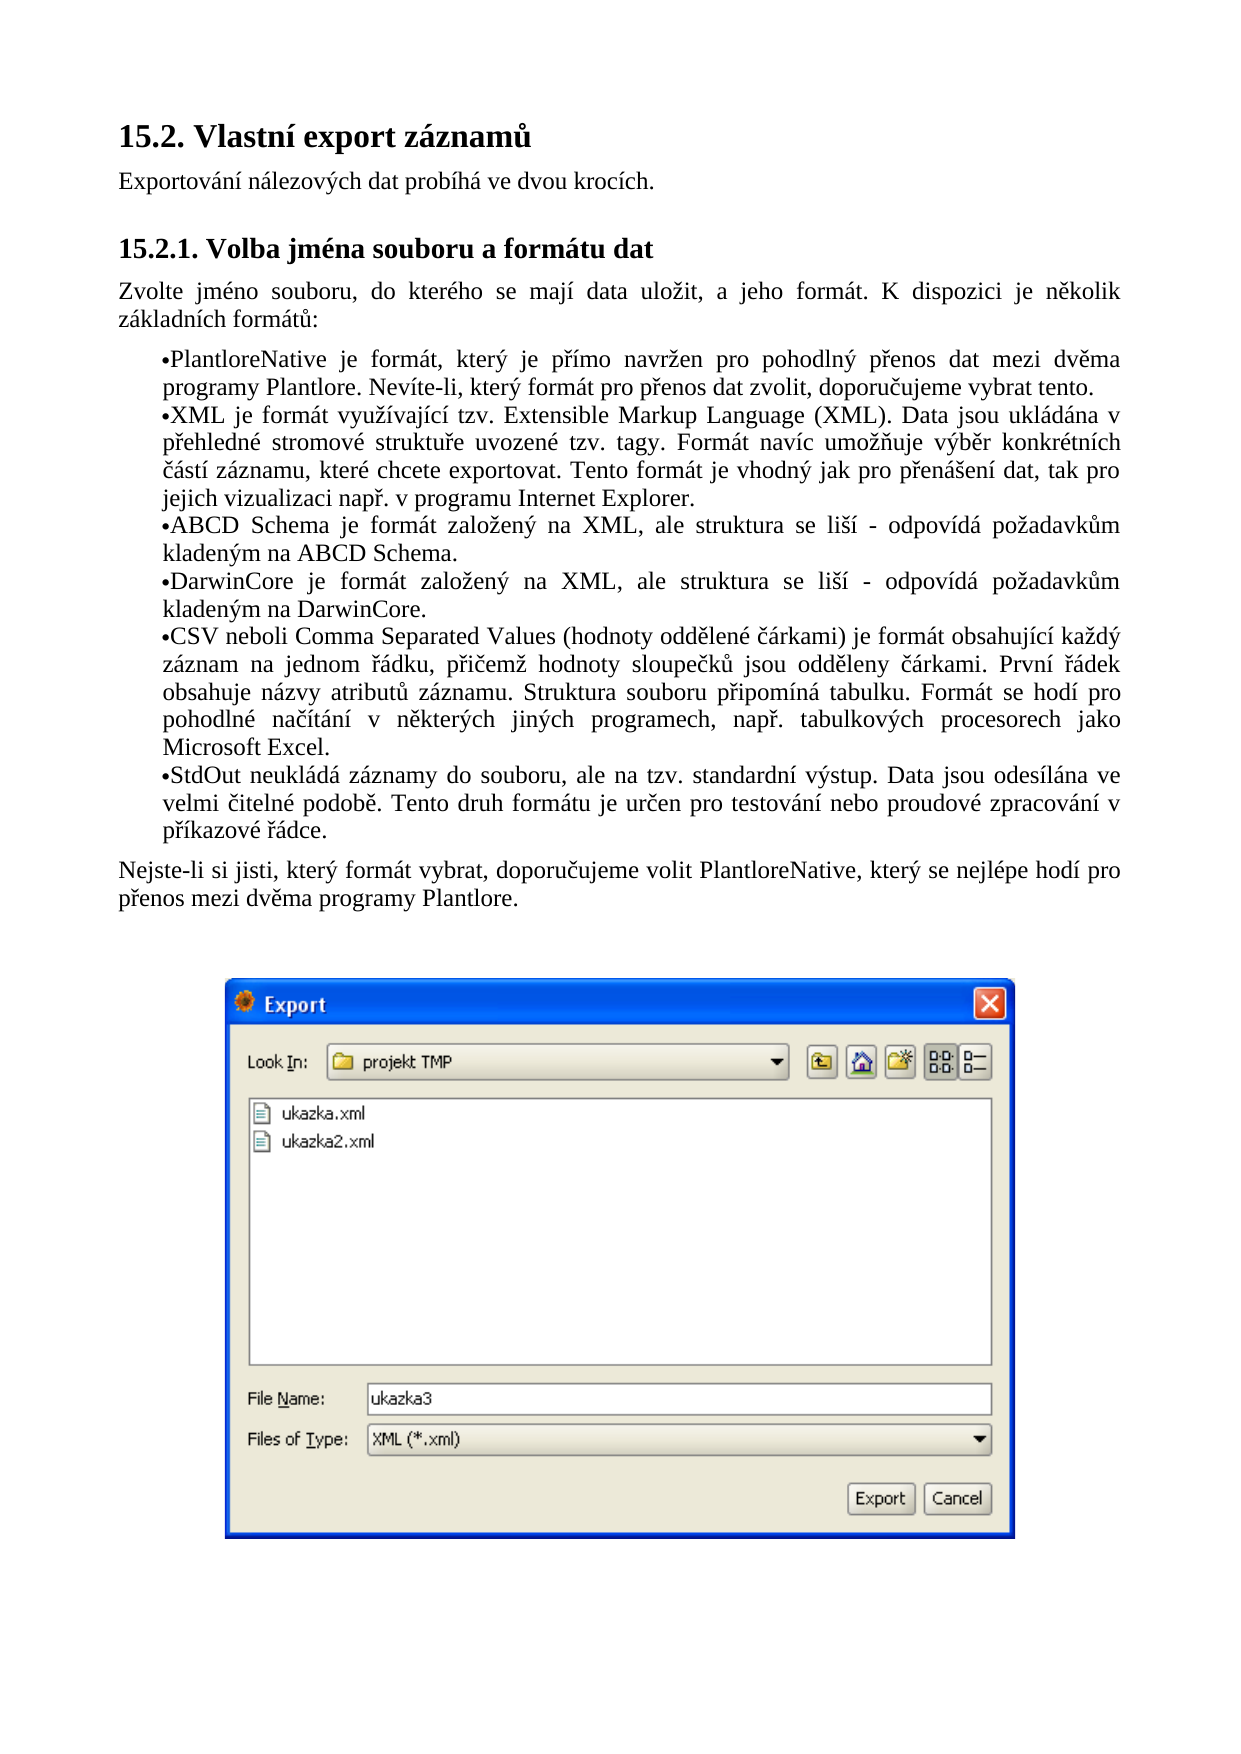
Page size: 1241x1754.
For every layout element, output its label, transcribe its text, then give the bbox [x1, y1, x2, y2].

text Nejste-li si jisti, který formát vybrat, doporučujeme volit PlantloreNative, který se nejlépe hodí pro přenos mezi dvěma programy Plantlore. [118, 857, 1122, 912]
list XML je formát využívající tzv. Extensible Markup Language (XML). Data jsou ukládána v přehledné stromové struktuře uvozené tzv. tagy. Formát navíc umožňuje výběr konkrétních částí záznamu, které chcete exportovat. Tento formát je vhodný jak pro přenášení dat, tak pro jejich vizualizaci např. v programu Internet Explorer. [162, 401, 1122, 512]
list PlantloreNative je formát, který je přímo navržen pro pohodlný přenos dat mezi dvěma programy Plantlore. Nevíte-li, který formát pro přenos dat zvolit, doporučujeme vybrat tento. [162, 345, 1122, 401]
subtitle 15.2. Vlastní export záznamů [118, 118, 1122, 155]
picture [224, 978, 1016, 1539]
subtitle 15.2.1. Volba jména souboru a formátu dat [118, 233, 1122, 265]
text Exportování nálezových dat probíhá ve dvou krocích. [118, 167, 1122, 195]
list CSV neboli Comma Separated Values (hodnoty oddělené čárkami) je formát obsahující každý záznam na jednom řádku, přičemž hodnoty sloupečků jsou odděleny čárkami. První řádek obsahuje názvy atributů záznamu. Struktura souboru připomíná tabulku. Formát se hodí pro pohodlné načítání v některých jiných programech, např. tabulkových procesorech jako Microsoft Excel. [162, 622, 1122, 761]
list StdOut neukládá záznamy do souboru, ale na tzv. standardní výstup. Data jsou odesílána ve velmi čitelné podobě. Tento druh formátu je určen pro testování nebo proudové zpracování v příkazové řádce. [162, 761, 1122, 844]
list ABCD Schema je formát založený na XML, ale struktura se liší - odpovídá požadavkům kladeným na ABCD Schema. [162, 512, 1122, 567]
text Zvolte jméno souboru, do kterého se mají data uložit, a jeho formát. K dispozici je několik základních formátů: [118, 277, 1122, 333]
list DarwinCore je formát založený na XML, ale struktura se liší - odpovídá požadavkům kladeným na DarwinCore. [162, 567, 1122, 622]
